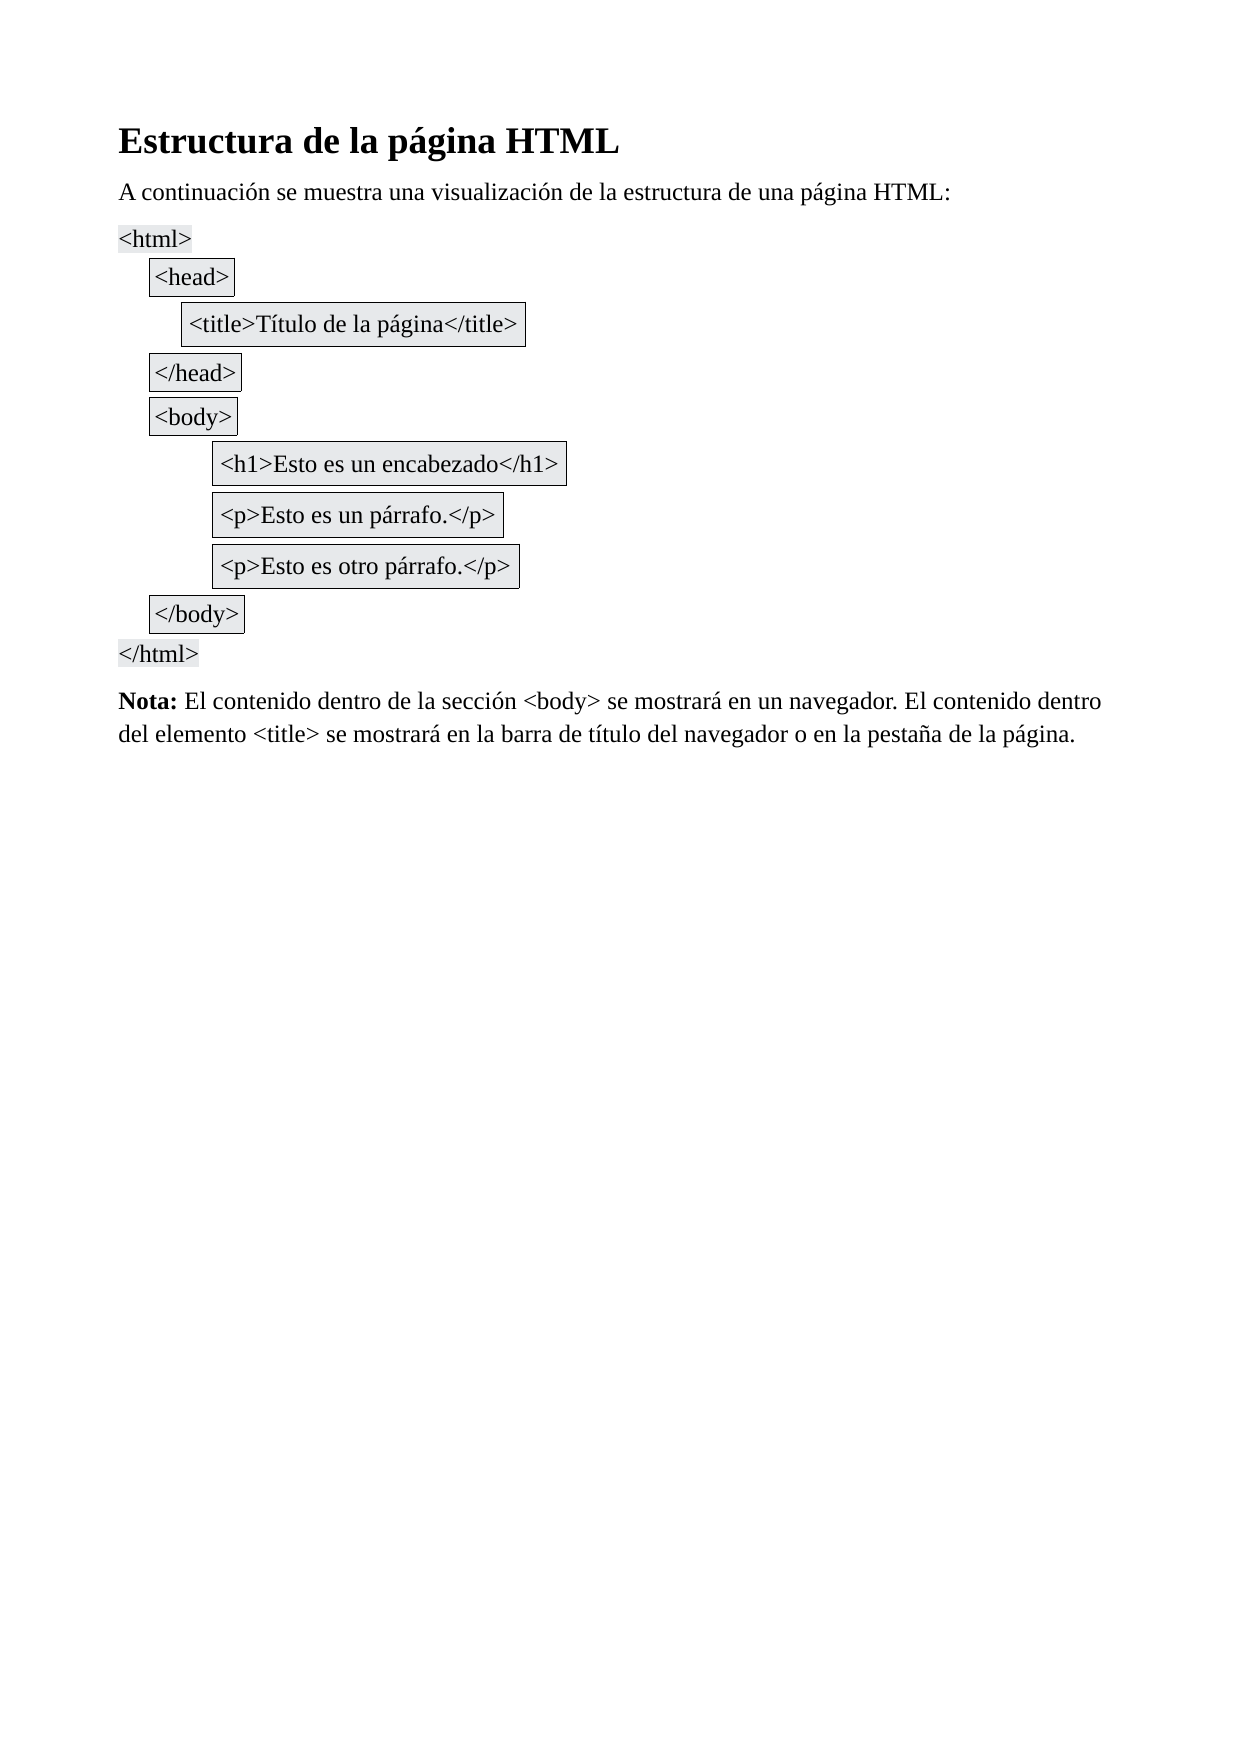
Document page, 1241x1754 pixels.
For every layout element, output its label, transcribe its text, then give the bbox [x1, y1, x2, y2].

text [235, 257, 1091, 296]
text <head> [150, 259, 234, 296]
text [238, 397, 1091, 435]
text </head> [150, 354, 241, 391]
text <title>Título de la página</title> [182, 303, 525, 346]
text <body> [150, 398, 237, 435]
text [242, 353, 1091, 391]
text [245, 595, 1091, 633]
text <h1>Esto es un encabezado</h1> [213, 442, 566, 485]
text [526, 302, 1059, 346]
text <html> [118, 224, 1122, 253]
text A continuación se muestra una visualización de la estructura de una página HTML: [118, 177, 1122, 206]
text </body> [150, 596, 244, 633]
text </html> [118, 639, 1122, 667]
subtitle Estructura de la página HTML [118, 118, 1122, 161]
text [504, 492, 1028, 537]
text <p>Esto es un párrafo.</p> [213, 493, 503, 537]
text [567, 441, 1028, 486]
text Nota: El contenido dentro de la sección <body> se mostrará en un navegador. El contenido dentro del elemento <title> se mostrará en la barra de título del navegador o en la pestaña de la página. [118, 686, 1122, 748]
text <p>Esto es otro párrafo.</p> [213, 545, 519, 588]
text [520, 543, 1028, 588]
